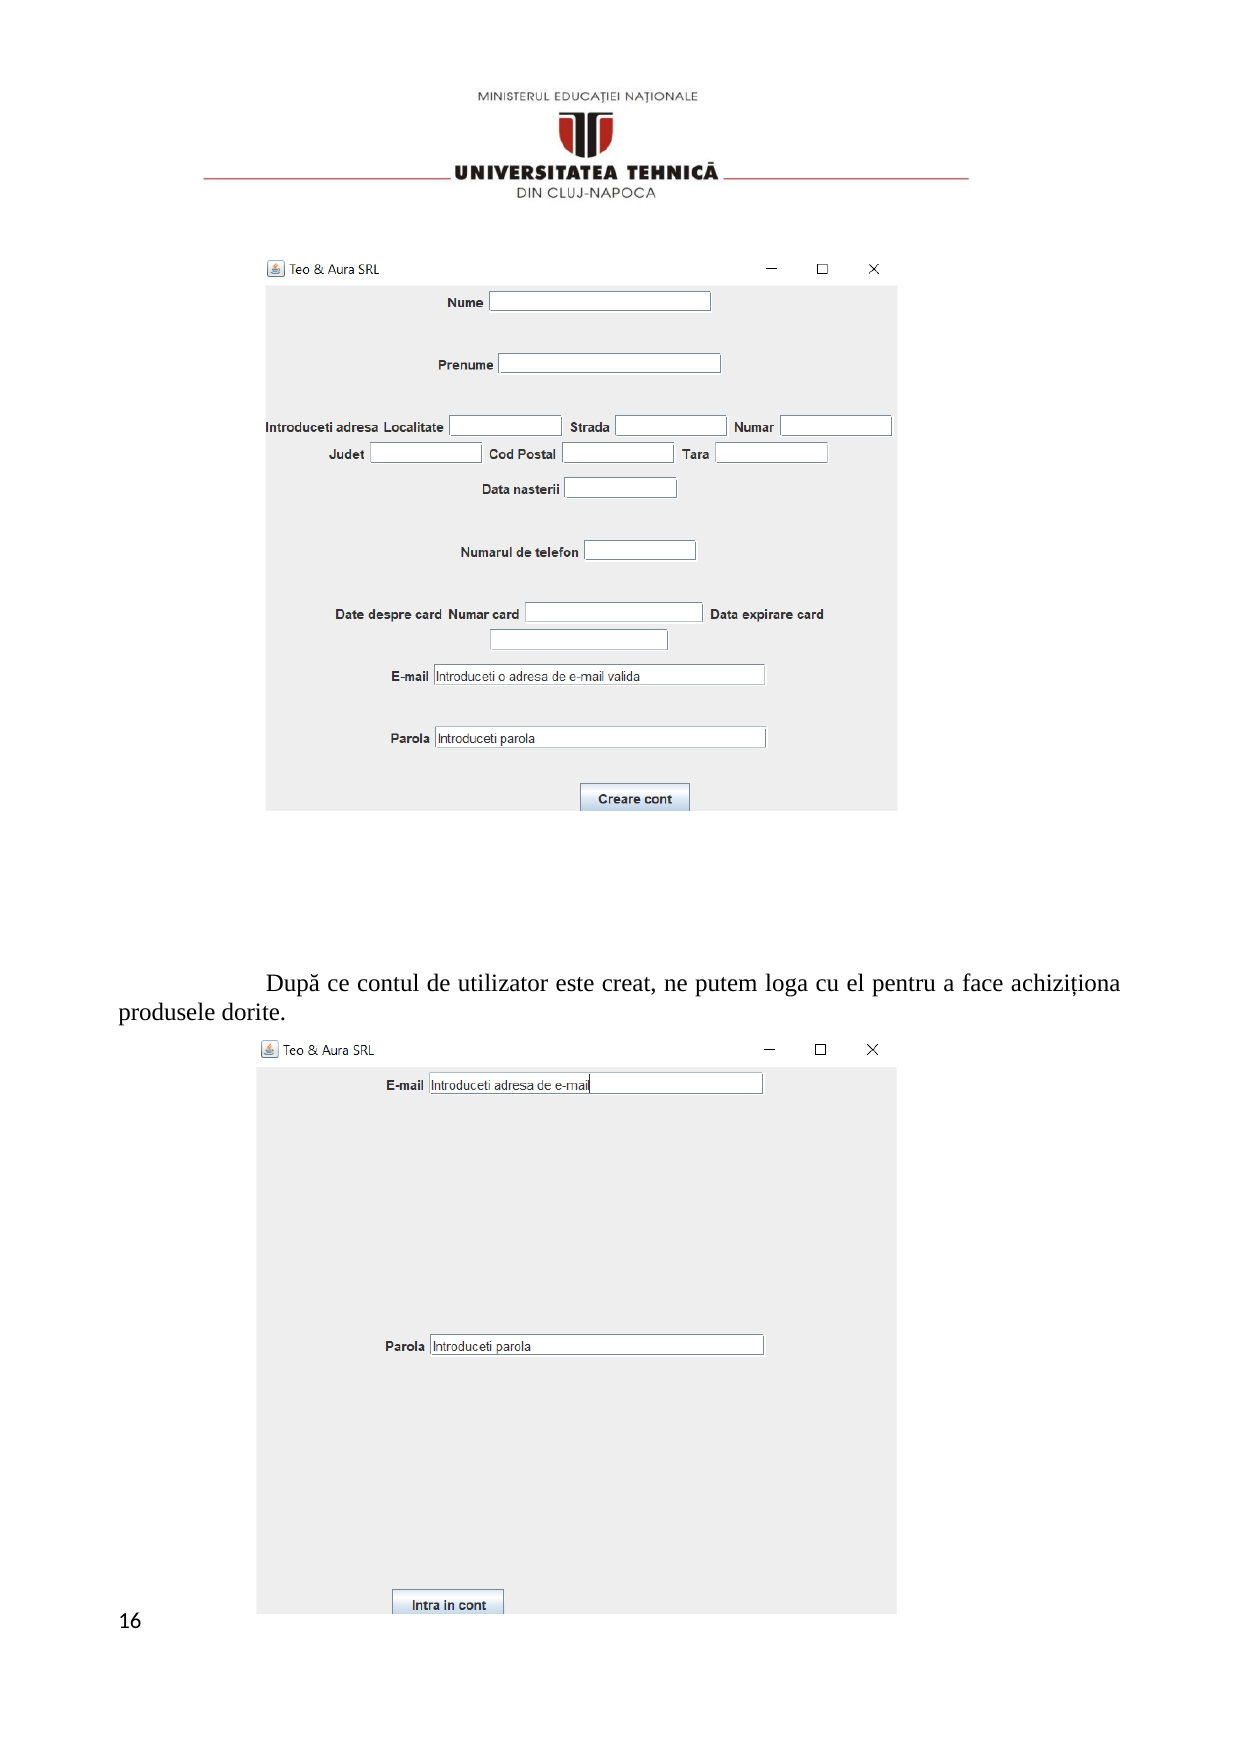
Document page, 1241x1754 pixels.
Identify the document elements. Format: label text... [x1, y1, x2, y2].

text După ce contul de utilizator este creat, ne putem loga cu el pentru a face achiziționa produsele dorite. [118, 968, 1122, 1026]
